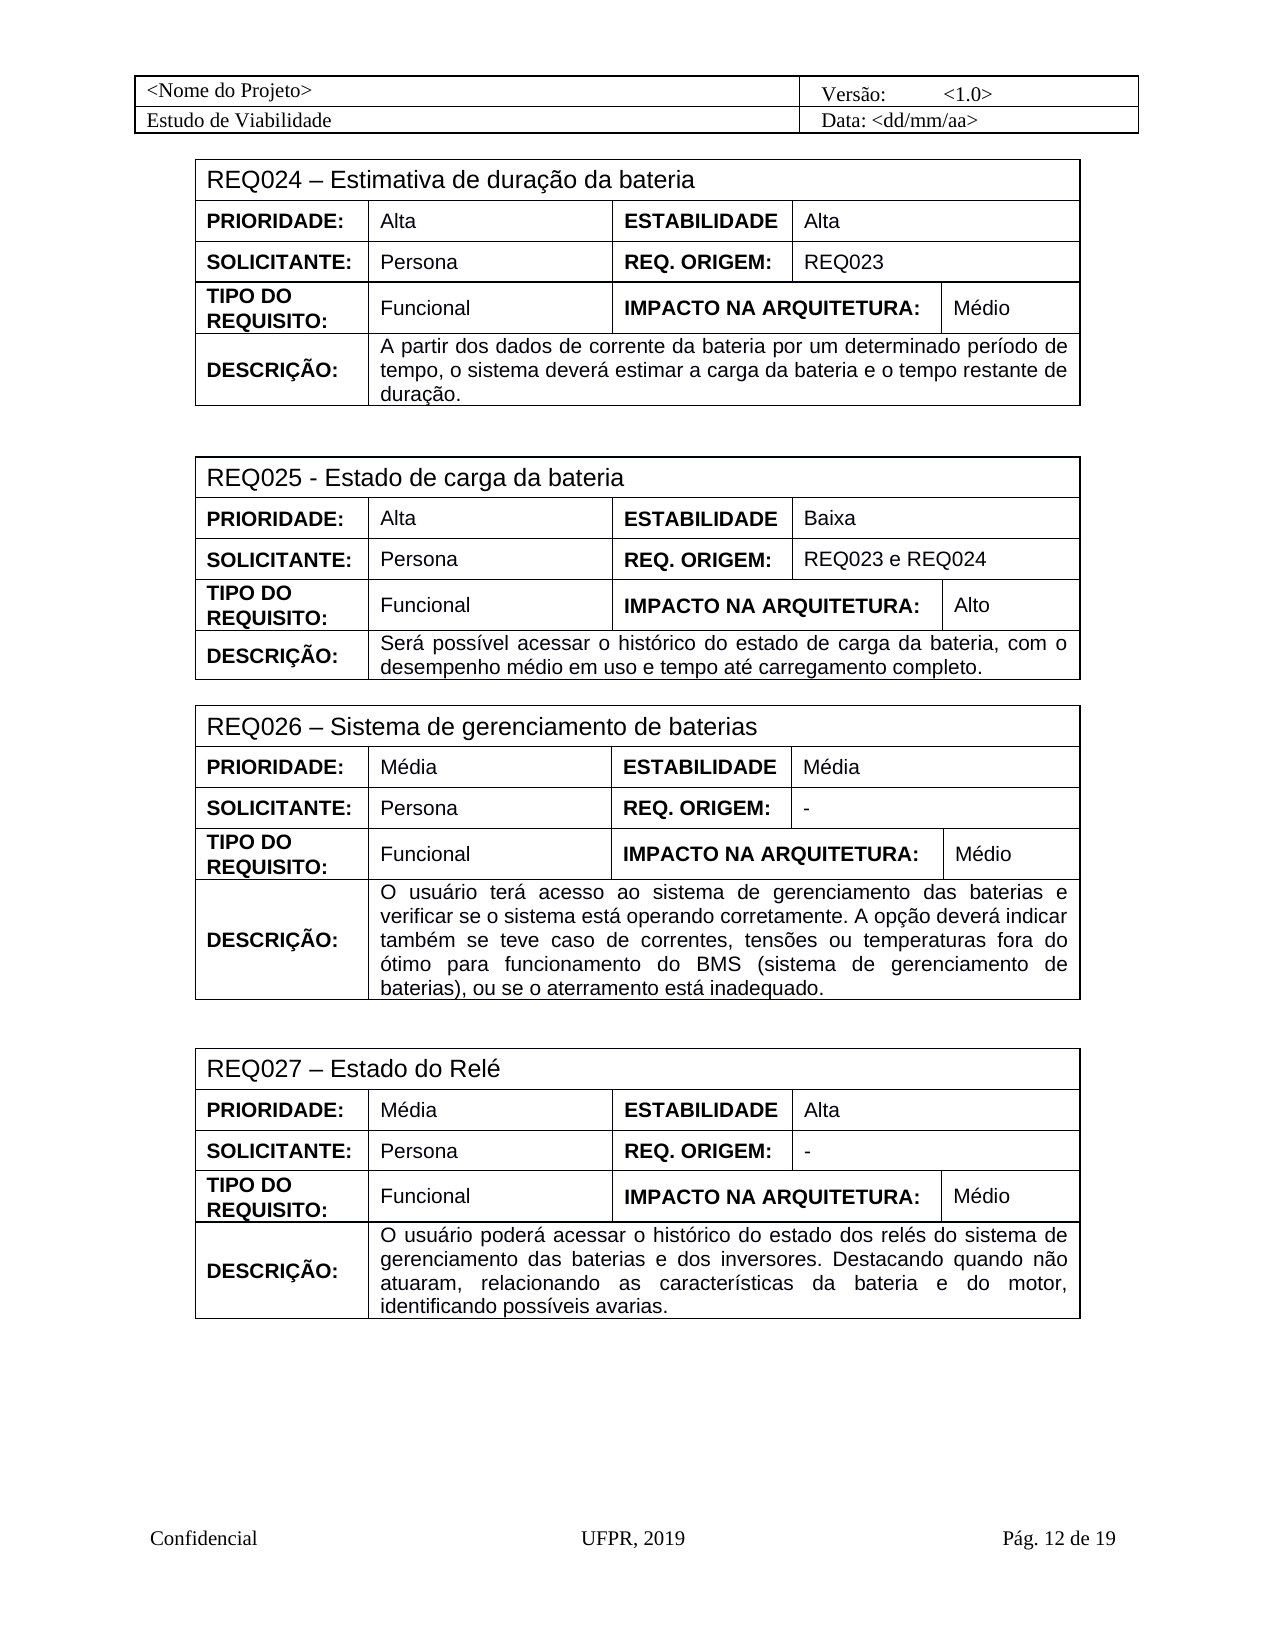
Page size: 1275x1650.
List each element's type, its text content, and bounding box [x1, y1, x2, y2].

table_cell Persona [369, 788, 611, 827]
table_cell TIPO DO REQUISITO: [196, 1171, 368, 1221]
table_cell Persona [369, 242, 612, 281]
table_cell IMPACTO NA ARQUITETURA: [612, 829, 943, 878]
table_cell PRIORIDADE: [196, 747, 368, 787]
table_cell - [793, 1131, 1079, 1170]
table_cell Alta [793, 201, 1079, 241]
table_cell ESTABILIDADE [613, 498, 792, 538]
table_cell Alto [943, 580, 1079, 630]
table_cell Médio [942, 1171, 1079, 1221]
table_cell SOLICITANTE: [196, 1131, 368, 1170]
table_cell SOLICITANTE: [196, 539, 368, 579]
table_cell Será possível acessar o histórico do estado de carga da bateria, com o desempenho médio em uso e tempo até carregamento completo. [369, 631, 1079, 679]
table_cell Baixa [793, 498, 1079, 538]
table_cell Persona [369, 539, 612, 579]
table_cell Média [369, 1090, 612, 1129]
table_cell REQ023 [793, 242, 1079, 281]
table_cell Persona [369, 1131, 612, 1170]
table_cell DESCRIÇÃO: [196, 631, 368, 679]
table_cell Média [792, 747, 1079, 787]
table_cell IMPACTO NA ARQUITETURA: [613, 1171, 941, 1221]
table_cell ESTABILIDADE [613, 201, 792, 241]
table_cell IMPACTO NA ARQUITETURA: [613, 580, 942, 630]
table_cell REQ. ORIGEM: [613, 1131, 792, 1170]
table_cell Funcional [369, 283, 612, 332]
table_cell ESTABILIDADE [612, 747, 791, 787]
table_cell TIPO DO REQUISITO: [196, 283, 368, 332]
table_cell SOLICITANTE: [196, 242, 368, 281]
table_cell TIPO DO REQUISITO: [196, 580, 368, 630]
table_cell Funcional [369, 580, 612, 630]
table_cell ESTABILIDADE [613, 1090, 792, 1129]
table_cell REQ023 e REQ024 [793, 539, 1079, 579]
table_cell Funcional [369, 829, 611, 878]
table_cell PRIORIDADE: [196, 498, 368, 538]
table_cell SOLICITANTE: [196, 788, 368, 827]
table_cell TIPO DO REQUISITO: [196, 829, 368, 878]
table_cell Alta [369, 498, 612, 538]
table_cell Médio [944, 829, 1079, 878]
table_cell Alta [369, 201, 612, 241]
table_cell DESCRIÇÃO: [196, 334, 368, 405]
table_cell REQ. ORIGEM: [612, 788, 791, 827]
table_cell O usuário terá acesso ao sistema de gerenciamento das baterias e verificar se o sistema está operando corretamente. A opção deverá indicar também se teve caso de correntes, tensões ou temperaturas fora do ótimo para funcionamento do BMS (sistema de gerenciamento de baterias), ou se o aterramento está inadequado. [369, 880, 1079, 999]
table_cell A partir dos dados de corrente da bateria por um determinado período de tempo, o sistema deverá estimar a carga da bateria e o tempo restante de duração. [369, 334, 1079, 405]
table_header REQ025 - Estado de carga da bateria [196, 458, 1079, 497]
table_cell DESCRIÇÃO: [196, 880, 368, 999]
table_header REQ027 – Estado do Relé [196, 1049, 1079, 1089]
table_cell REQ. ORIGEM: [613, 242, 792, 281]
table_cell Médio [942, 283, 1079, 332]
table_cell - [792, 788, 1079, 827]
table_cell DESCRIÇÃO: [196, 1223, 368, 1318]
table_cell IMPACTO NA ARQUITETURA: [613, 283, 941, 332]
table_cell Alta [793, 1090, 1079, 1129]
table_cell PRIORIDADE: [196, 1090, 368, 1129]
table_cell Funcional [369, 1171, 612, 1221]
table_header REQ024 – Estimativa de duração da bateria [196, 160, 1079, 200]
table_header REQ026 – Sistema de gerenciamento de baterias [196, 706, 1079, 746]
table_cell PRIORIDADE: [196, 201, 368, 241]
table_cell O usuário poderá acessar o histórico do estado dos relés do sistema de gerenciamento das baterias e dos inversores. Destacando quando não atuaram, relacionando as características da bateria e do motor, identificando possíveis avarias. [369, 1223, 1079, 1318]
table_cell Média [369, 747, 611, 787]
table_cell REQ. ORIGEM: [613, 539, 792, 579]
